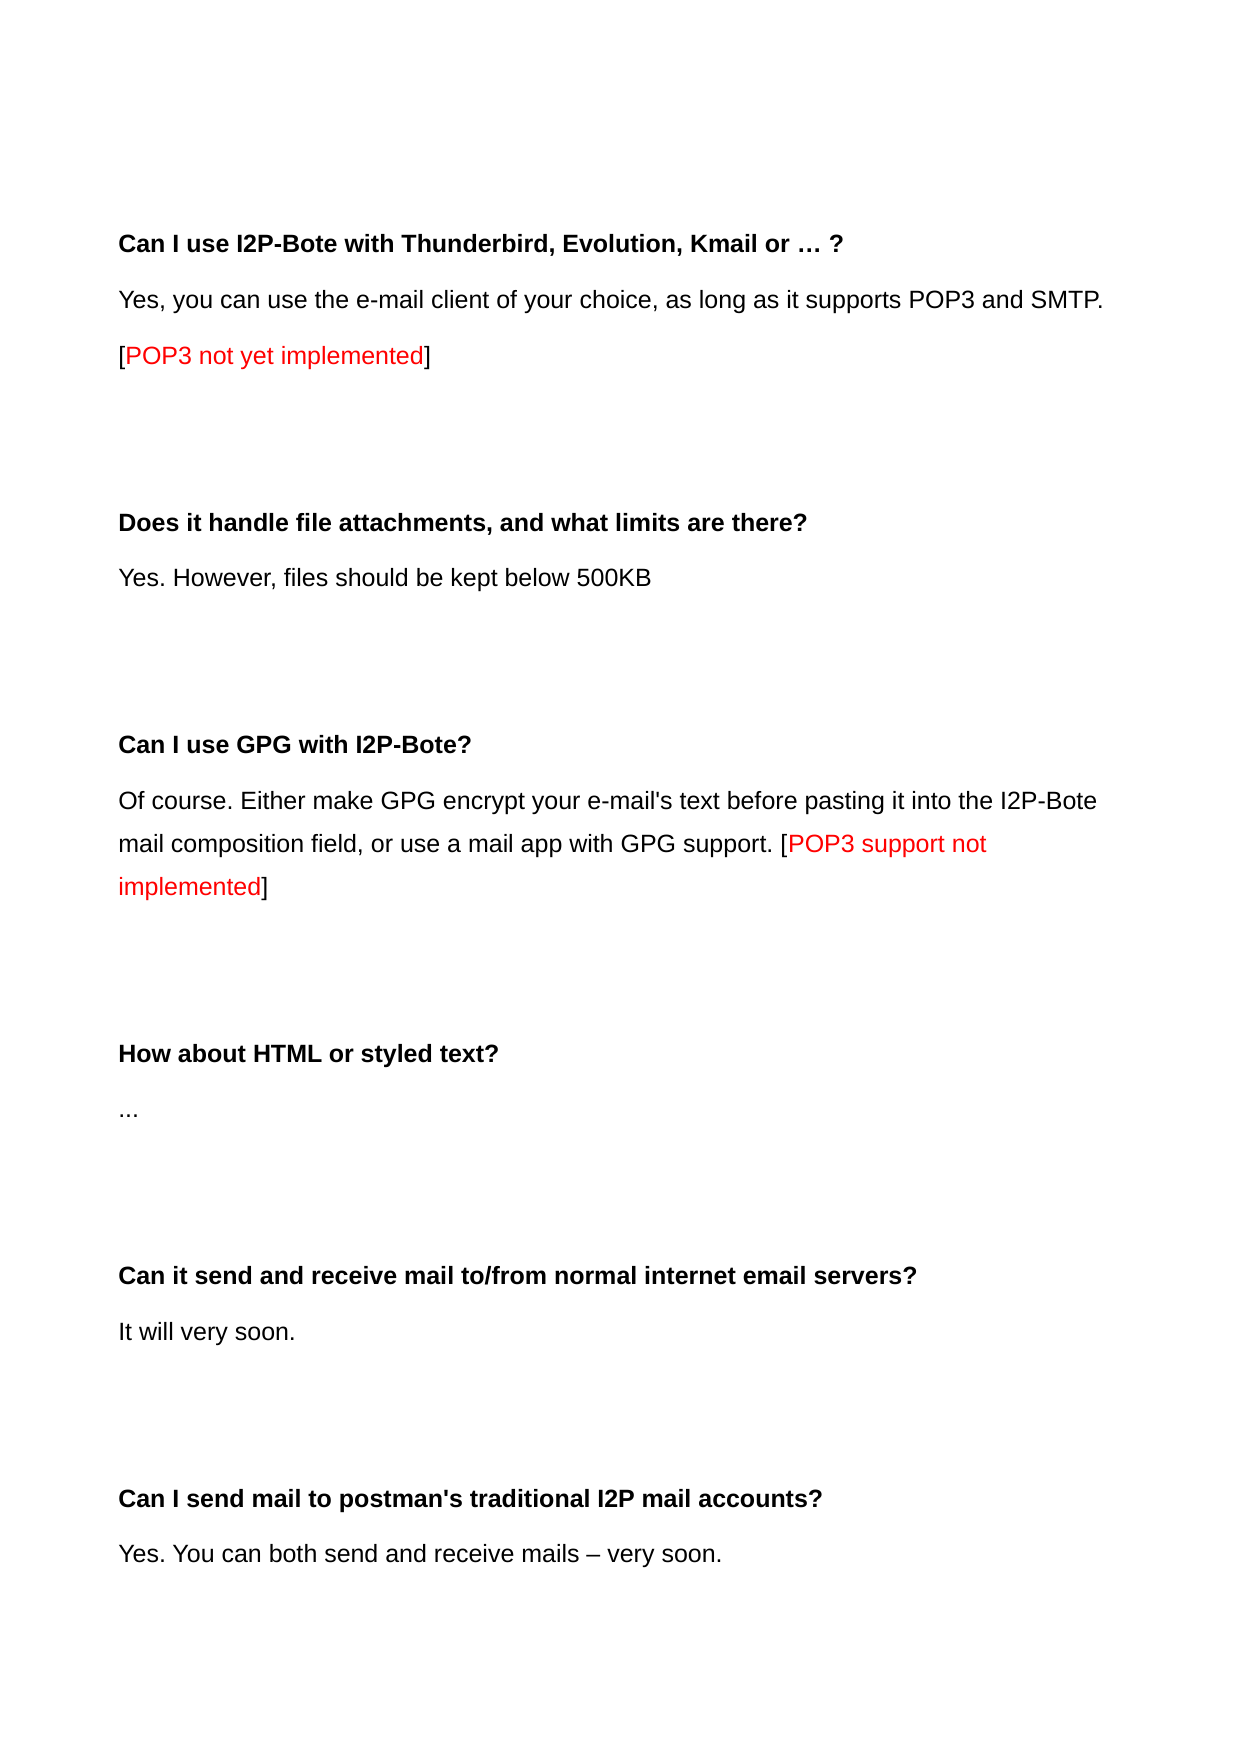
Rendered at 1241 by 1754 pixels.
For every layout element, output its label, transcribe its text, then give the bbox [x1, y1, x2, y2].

text Does it handle file attachments, and what limits are there? [118, 507, 1122, 536]
text How about HTML or styled text? [118, 1039, 1122, 1067]
text [POP3 not yet implemented] [118, 341, 1122, 369]
text Can I use I2P-Bote with Thunderbird, Evolution, Kmail or … ? [118, 229, 1122, 258]
text Yes. You can both send and receive mails – very soon. [118, 1539, 1122, 1568]
text Can it send and receive mail to/from normal internet email servers? [118, 1261, 1122, 1290]
text Of course. Either make GPG encrypt your e-mail's text before pasting it into the I2P-Bote mail composition field, or use a mail app with GPG support. [POP3 support not implemented] [118, 786, 1122, 901]
text It will very soon. [118, 1317, 1122, 1346]
text Yes, you can use the e-mail client of your choice, as long as it supports POP3 and SMTP. [118, 285, 1122, 314]
text Can I send mail to postman's traditional I2P mail accounts? [118, 1484, 1122, 1512]
text Can I use GPG with I2P-Bote? [118, 730, 1122, 759]
text Yes. However, files should be kept below 500KB [118, 563, 1122, 592]
text ... [118, 1094, 1122, 1123]
